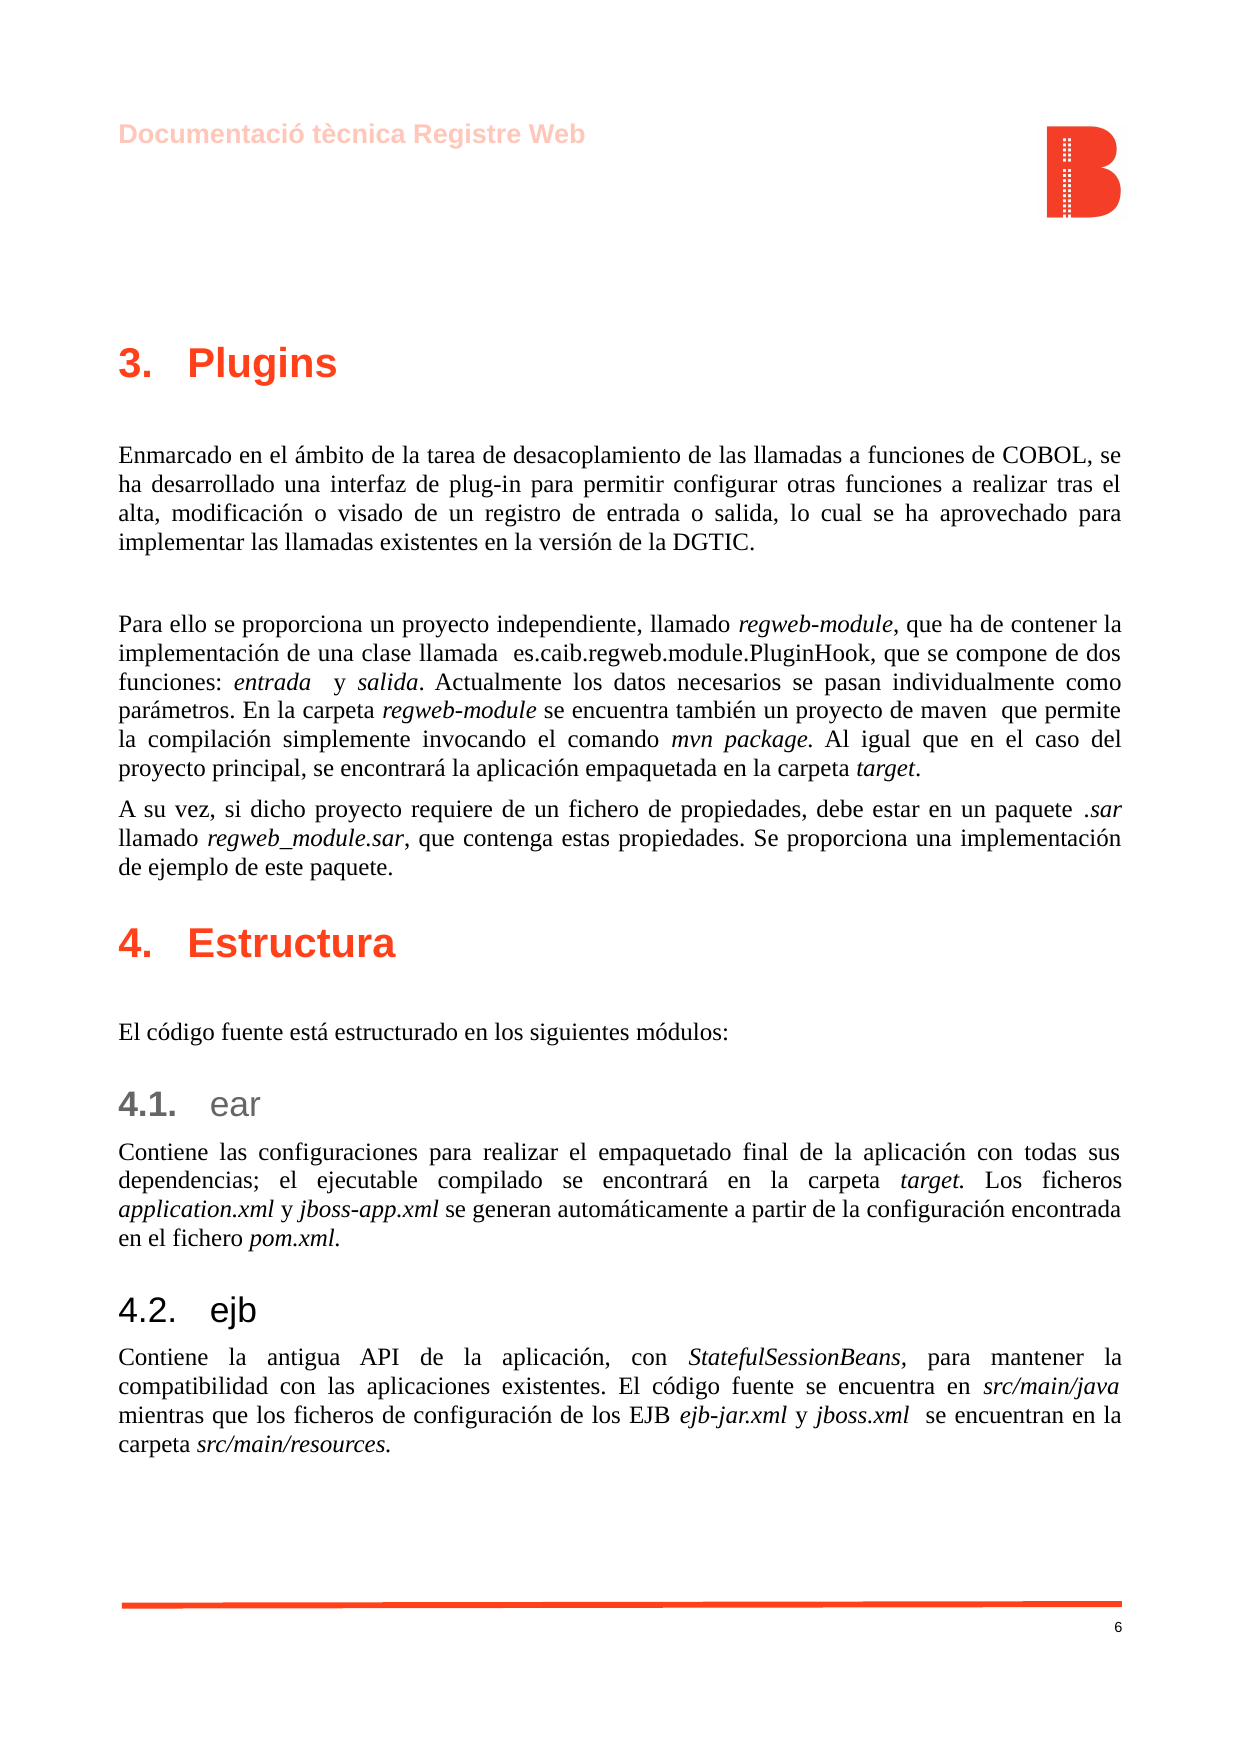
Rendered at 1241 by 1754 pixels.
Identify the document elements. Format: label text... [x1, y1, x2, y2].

text Contiene la antigua API de la aplicación, con StatefulSessionBeans, para mantener la compatibilidad con las aplicaciones existentes. El código fuente se encuentra en src/main/java mientras que los ficheros de configuración de los EJB ejb-jar.xml y jboss.xml se encuentran en la carpeta src/main/resources. [118, 1342, 1122, 1457]
subtitle ear [118, 1083, 1122, 1124]
text Para ello se proporciona un proyecto independiente, llamado regweb-module, que ha de contener la implementación de una clase llamada es.caib.regweb.module.PluginHook, que se compone de dos funciones: entrada y salida. Actualmente los datos necesarios se pasan individualmente como parámetros. En la carpeta regweb-module se encuentra también un proyecto de maven que permite la compilación simplemente invocando el comando mvn package. Al igual que en el caso del proyecto principal, se encontrará la aplicación empaquetada en la carpeta target. [118, 609, 1122, 782]
subtitle Plugins [118, 339, 1122, 387]
text El código fuente está estructurado en los siguientes módulos: [118, 1017, 1122, 1046]
text A su vez, si dicho proyecto requiere de un fichero de propiedades, debe estar en un paquete .sar llamado regweb_module.sar, que contenga estas propiedades. Se proporciona una implementación de ejemplo de este paquete. [118, 794, 1122, 881]
text Enmarcado en el ámbito de la tarea de desacoplamiento de las llamadas a funciones de COBOL, se ha desarrollado una interfaz de plug-in para permitir configurar otras funciones a realizar tras el alta, modificación o visado de un registro de entrada o salida, lo cual se ha aprovechado para implementar las llamadas existentes en la versión de la DGTIC. [118, 441, 1122, 556]
subtitle Estructura [118, 918, 1122, 966]
text Contiene las configuraciones para realizar el empaquetado final de la aplicación con todas sus dependencias; el ejecutable compilado se encontrará en la carpeta target. Los ficheros application.xml y jboss-app.xml se generan automáticamente a partir de la configuración encontrada en el fichero pom.xml. [118, 1137, 1122, 1252]
subtitle ejb [118, 1289, 1122, 1330]
picture [1036, 124, 1130, 221]
